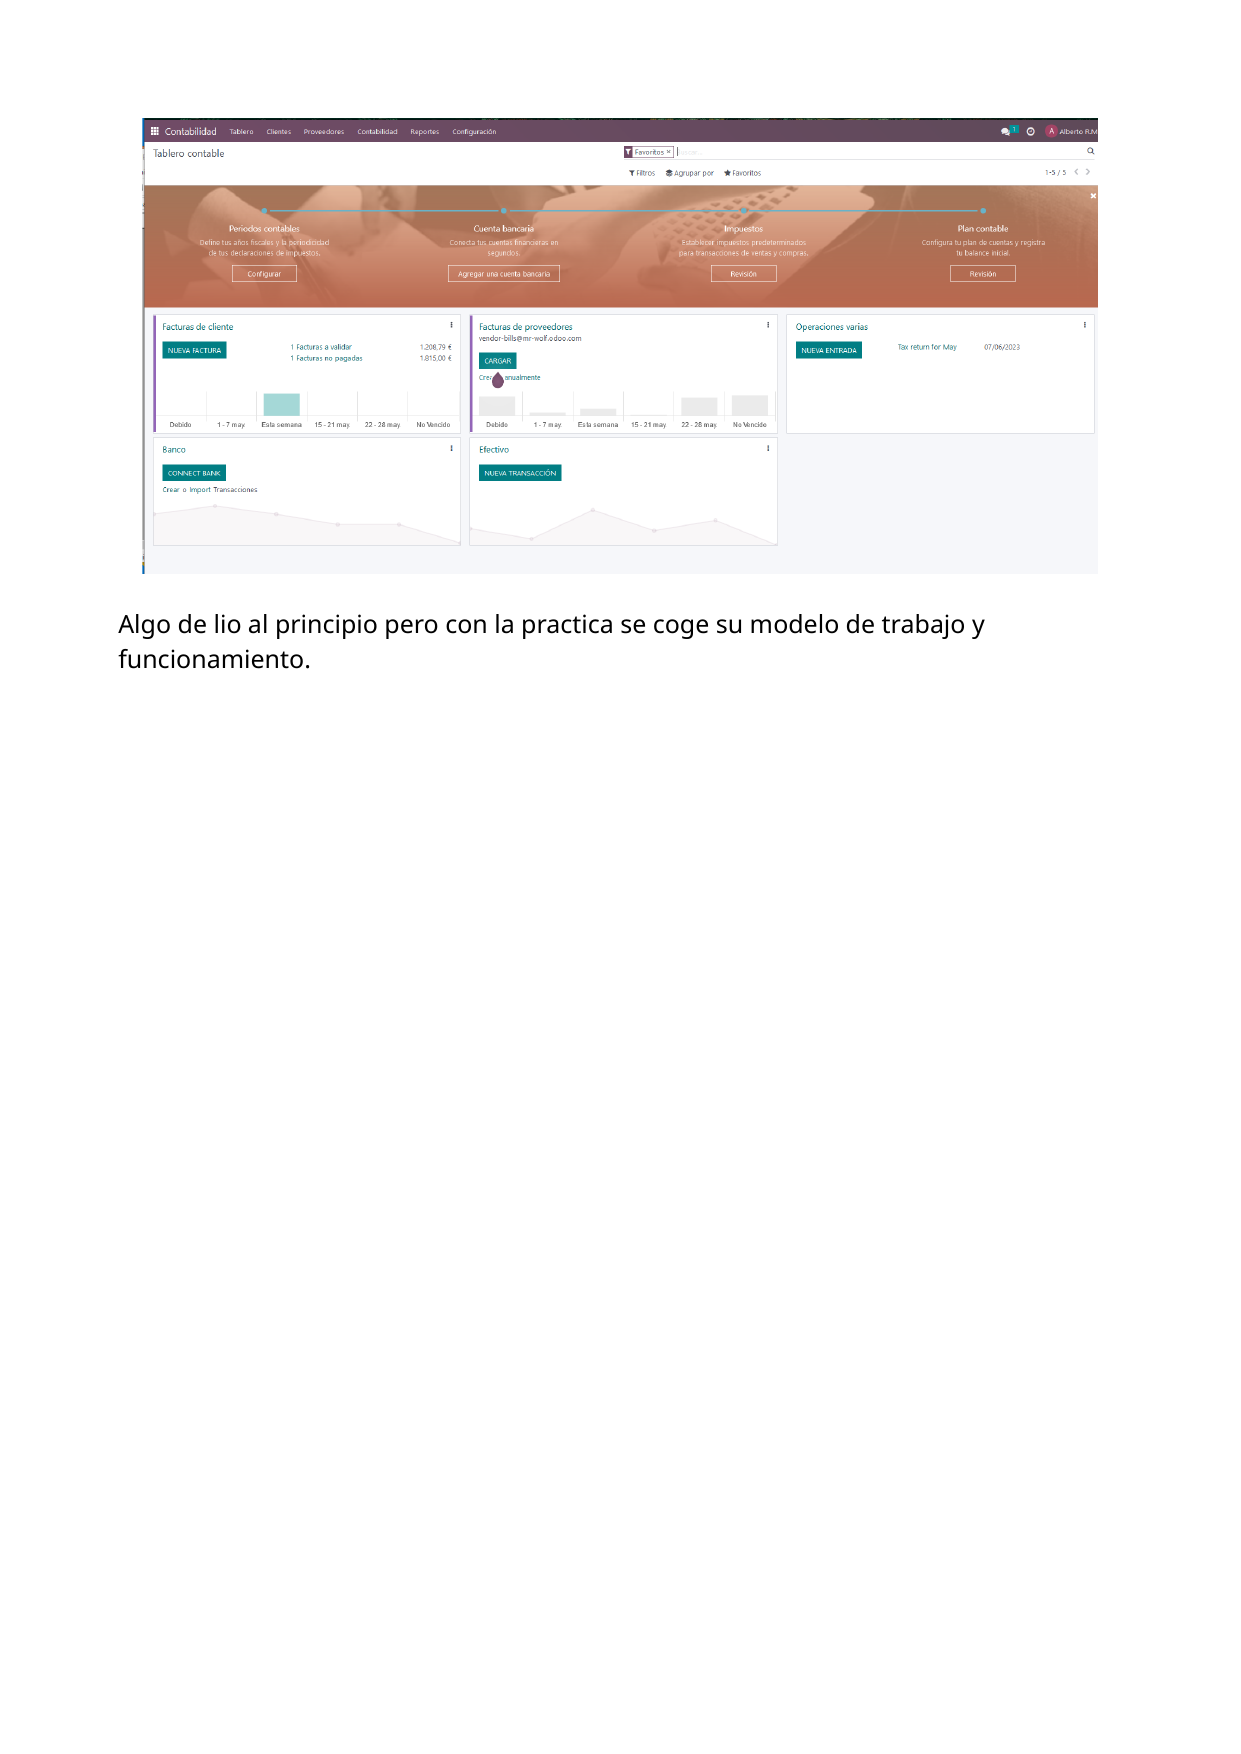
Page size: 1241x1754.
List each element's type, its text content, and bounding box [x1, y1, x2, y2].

text Algo de lio al principio pero con la practica se coge su modelo de trabajo y funcionamiento. [118, 607, 1122, 675]
picture [142, 118, 1098, 574]
